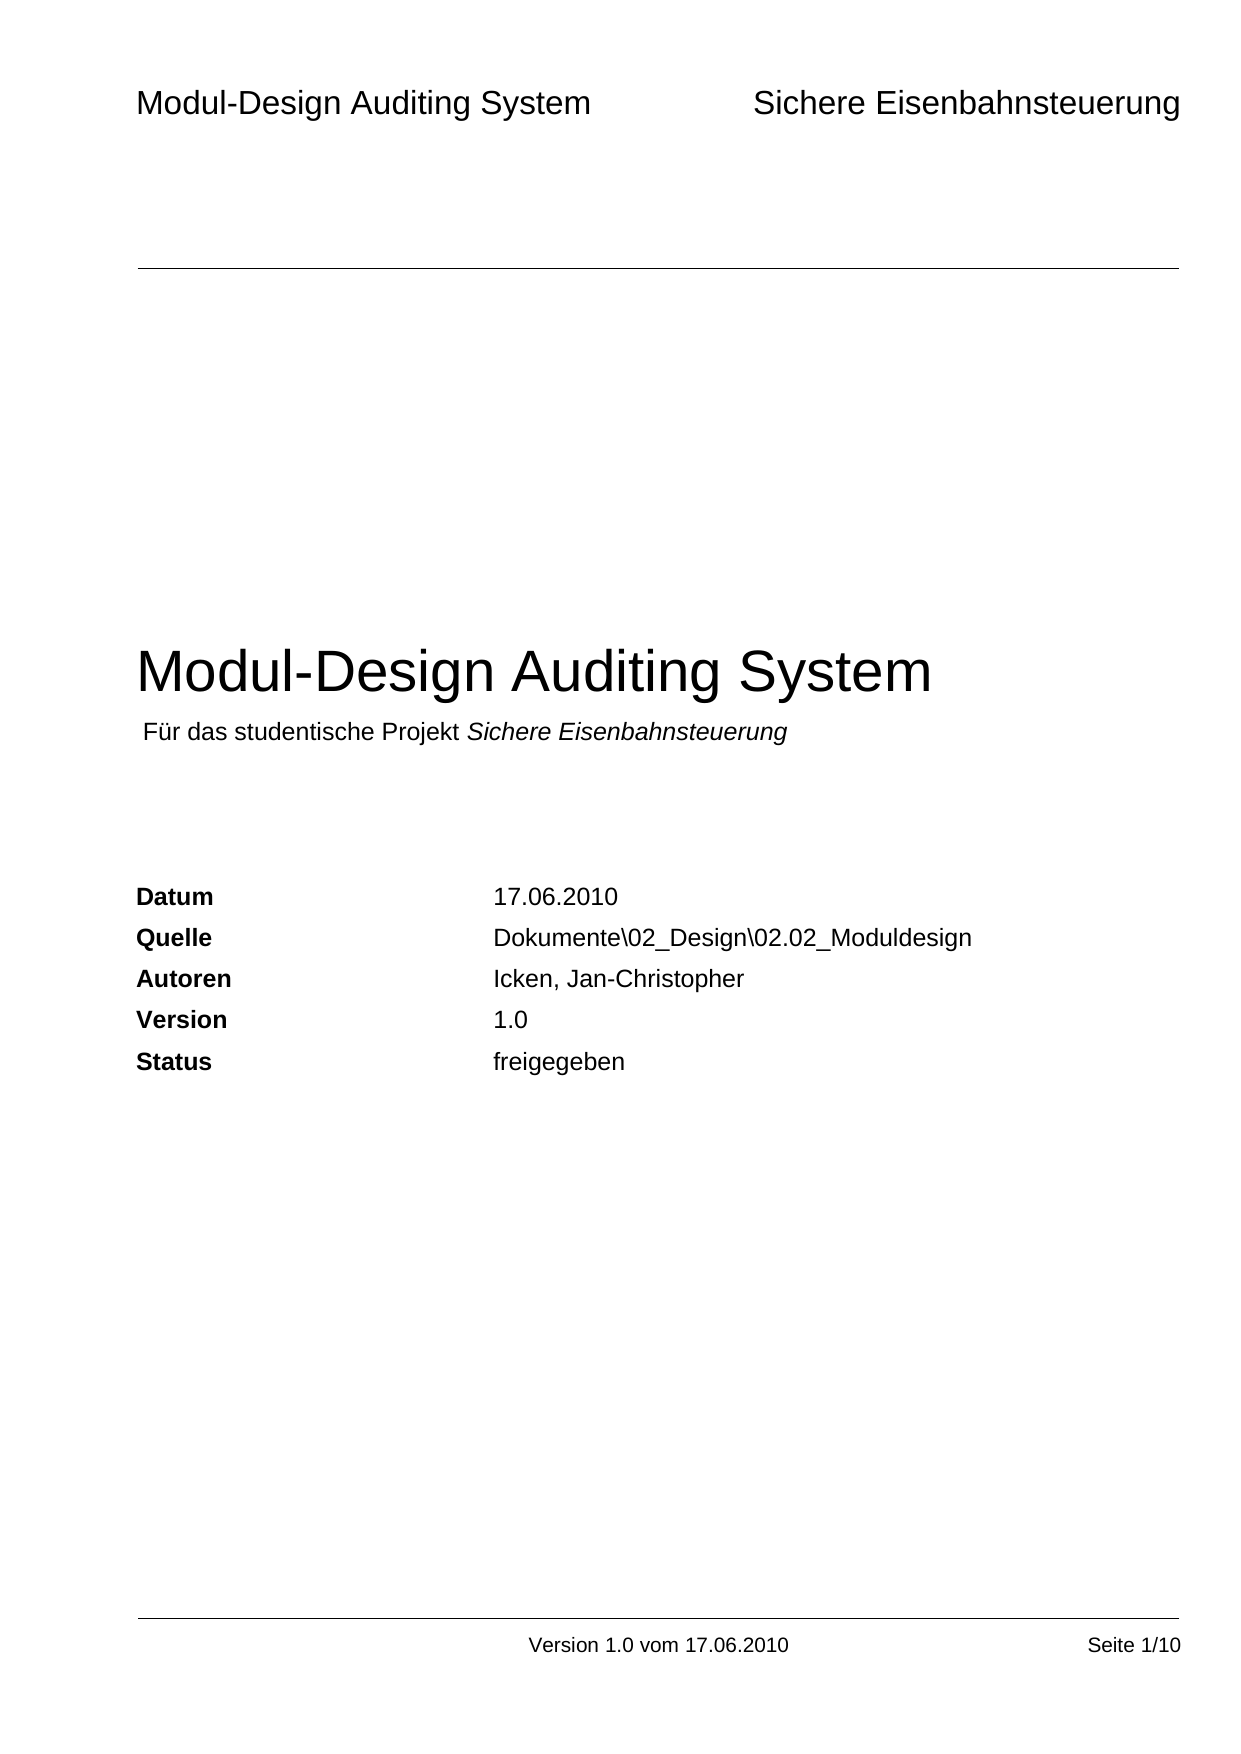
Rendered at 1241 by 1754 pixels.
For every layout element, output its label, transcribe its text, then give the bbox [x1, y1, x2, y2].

text Für das studentische Projekt Sichere Eisenbahnsteuerung [136, 717, 1181, 745]
text Datum 17.06.2010 [136, 882, 1181, 910]
text Autoren Icken, Jan-Christopher [136, 964, 1181, 993]
text Version 1.0 [136, 1005, 1181, 1034]
text Modul-Design Auditing System [136, 637, 1181, 704]
text Status freigegeben [136, 1047, 1181, 1075]
text Quelle Dokumente\02_Design\02.02_Moduldesign [136, 923, 1181, 952]
